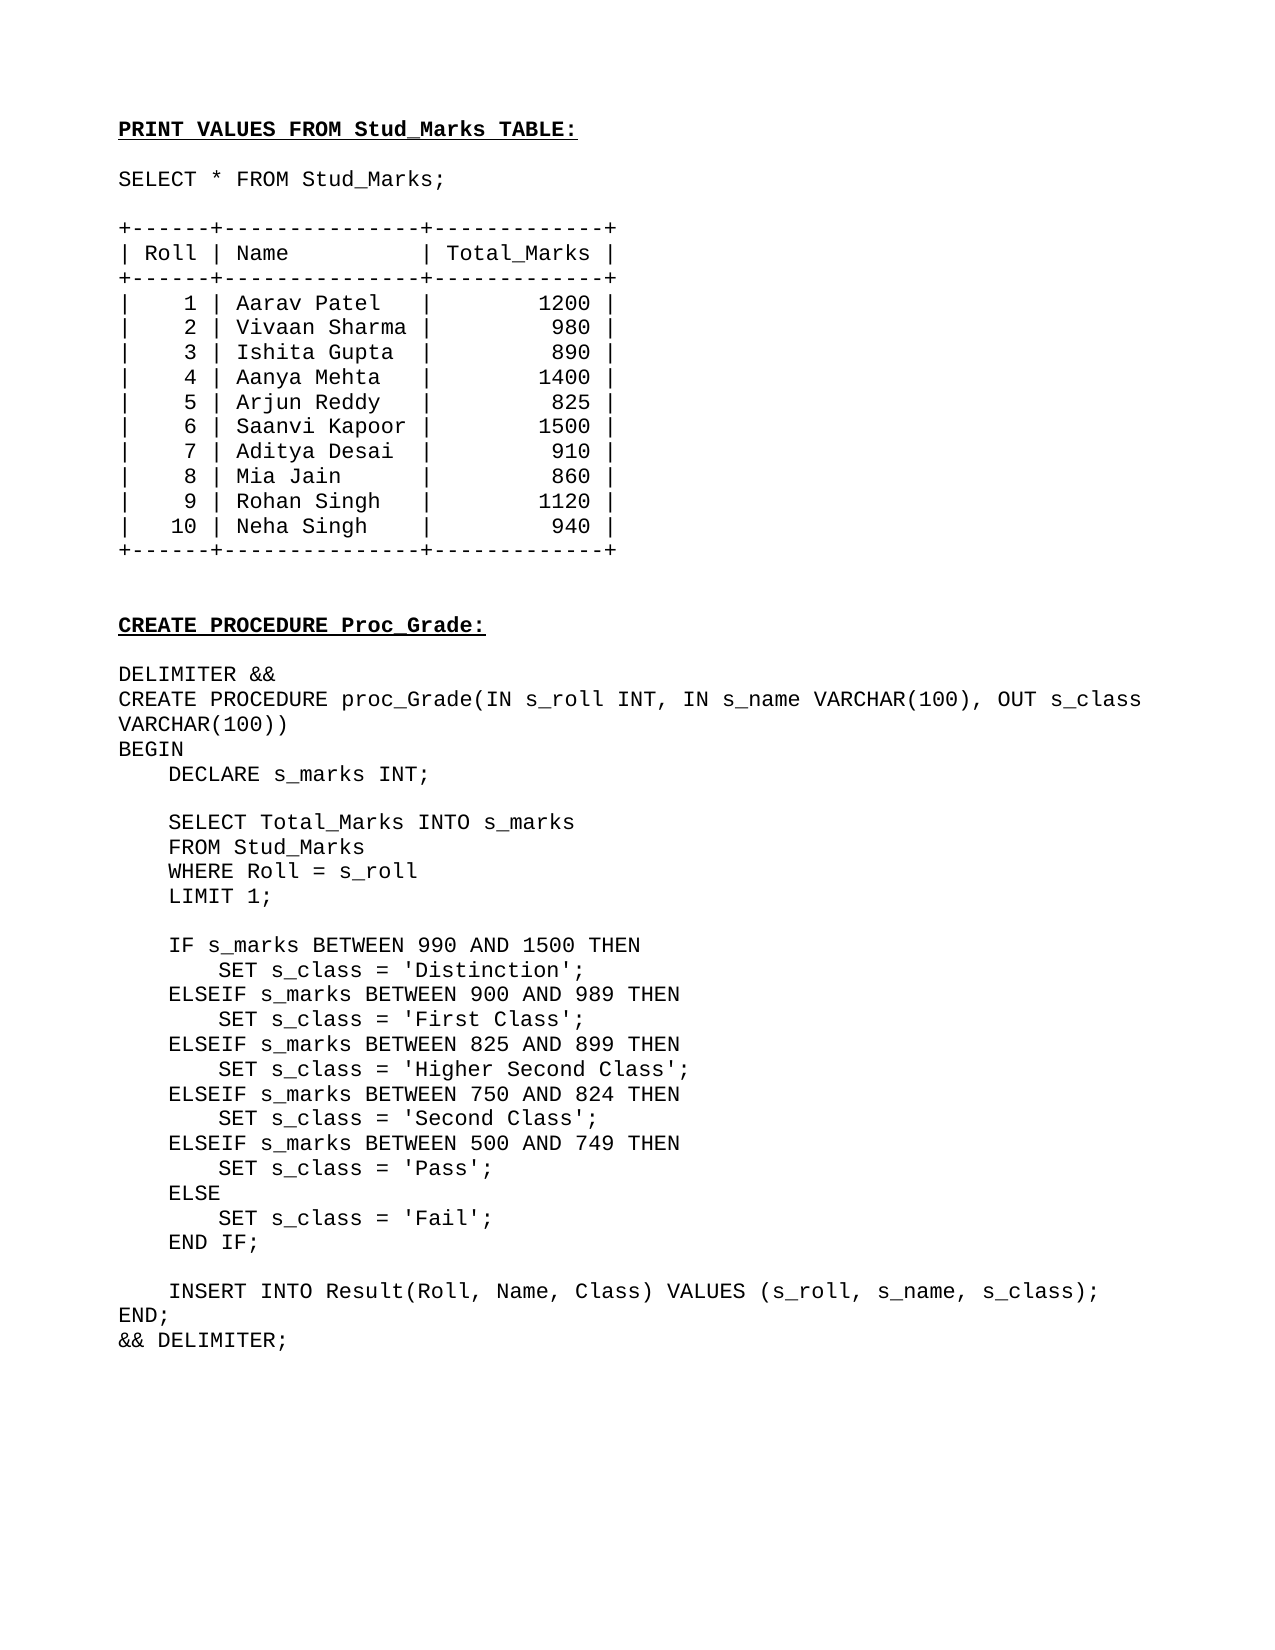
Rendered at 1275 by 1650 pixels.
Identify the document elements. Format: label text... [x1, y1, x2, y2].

text SELECT Total_Marks INTO s_marks [118, 811, 1157, 836]
text WHERE Roll = s_roll [118, 861, 1157, 886]
text SELECT * FROM Stud_Marks; [118, 168, 1157, 192]
text SET s_class = 'Fail'; [118, 1207, 1157, 1231]
text | 1 | Aarav Patel | 1200 | [118, 292, 1157, 316]
text ELSEIF s_marks BETWEEN 825 AND 899 THEN [118, 1033, 1157, 1058]
text SET s_class = 'Distinction'; [118, 959, 1157, 983]
text | 5 | Arjun Reddy | 825 | [118, 391, 1157, 416]
text +------+---------------+-------------+ [118, 217, 1157, 242]
text | 4 | Aanya Mehta | 1400 | [118, 366, 1157, 391]
text CREATE PROCEDURE proc_Grade(IN s_roll INT, IN s_name VARCHAR(100), OUT s_class VARCHAR(100)) [118, 688, 1157, 738]
text +------+---------------+-------------+ [118, 267, 1157, 292]
text LIMIT 1; [118, 886, 1157, 910]
text BEGIN [118, 738, 1157, 763]
text ELSE [118, 1182, 1157, 1207]
text INSERT INTO Result(Roll, Name, Class) VALUES (s_roll, s_name, s_class); [118, 1280, 1157, 1305]
text DECLARE s_marks INT; [118, 763, 1157, 787]
text SET s_class = 'Pass'; [118, 1157, 1157, 1182]
text SET s_class = 'Second Class'; [118, 1107, 1157, 1132]
text ELSEIF s_marks BETWEEN 750 AND 824 THEN [118, 1083, 1157, 1107]
text | 10 | Neha Singh | 940 | [118, 515, 1157, 539]
text SET s_class = 'First Class'; [118, 1008, 1157, 1033]
text CREATE PROCEDURE Proc_Grade: [118, 614, 1157, 639]
text SET s_class = 'Higher Second Class'; [118, 1058, 1157, 1083]
text ELSEIF s_marks BETWEEN 500 AND 749 THEN [118, 1132, 1157, 1157]
text END; [118, 1305, 1157, 1329]
text +------+---------------+-------------+ [118, 539, 1157, 564]
text FROM Stud_Marks [118, 836, 1157, 861]
text && DELIMITER; [118, 1329, 1157, 1354]
text | 2 | Vivaan Sharma | 980 | [118, 316, 1157, 341]
text | Roll | Name | Total_Marks | [118, 242, 1157, 267]
text IF s_marks BETWEEN 990 AND 1500 THEN [118, 934, 1157, 959]
text | 3 | Ishita Gupta | 890 | [118, 341, 1157, 366]
text | 7 | Aditya Desai | 910 | [118, 440, 1157, 465]
text | 6 | Saanvi Kapoor | 1500 | [118, 416, 1157, 440]
text | 9 | Rohan Singh | 1120 | [118, 490, 1157, 515]
text PRINT VALUES FROM Stud_Marks TABLE: [118, 118, 1157, 143]
text END IF; [118, 1231, 1157, 1256]
text | 8 | Mia Jain | 860 | [118, 465, 1157, 490]
text ELSEIF s_marks BETWEEN 900 AND 989 THEN [118, 983, 1157, 1008]
text DELIMITER && [118, 663, 1157, 688]
